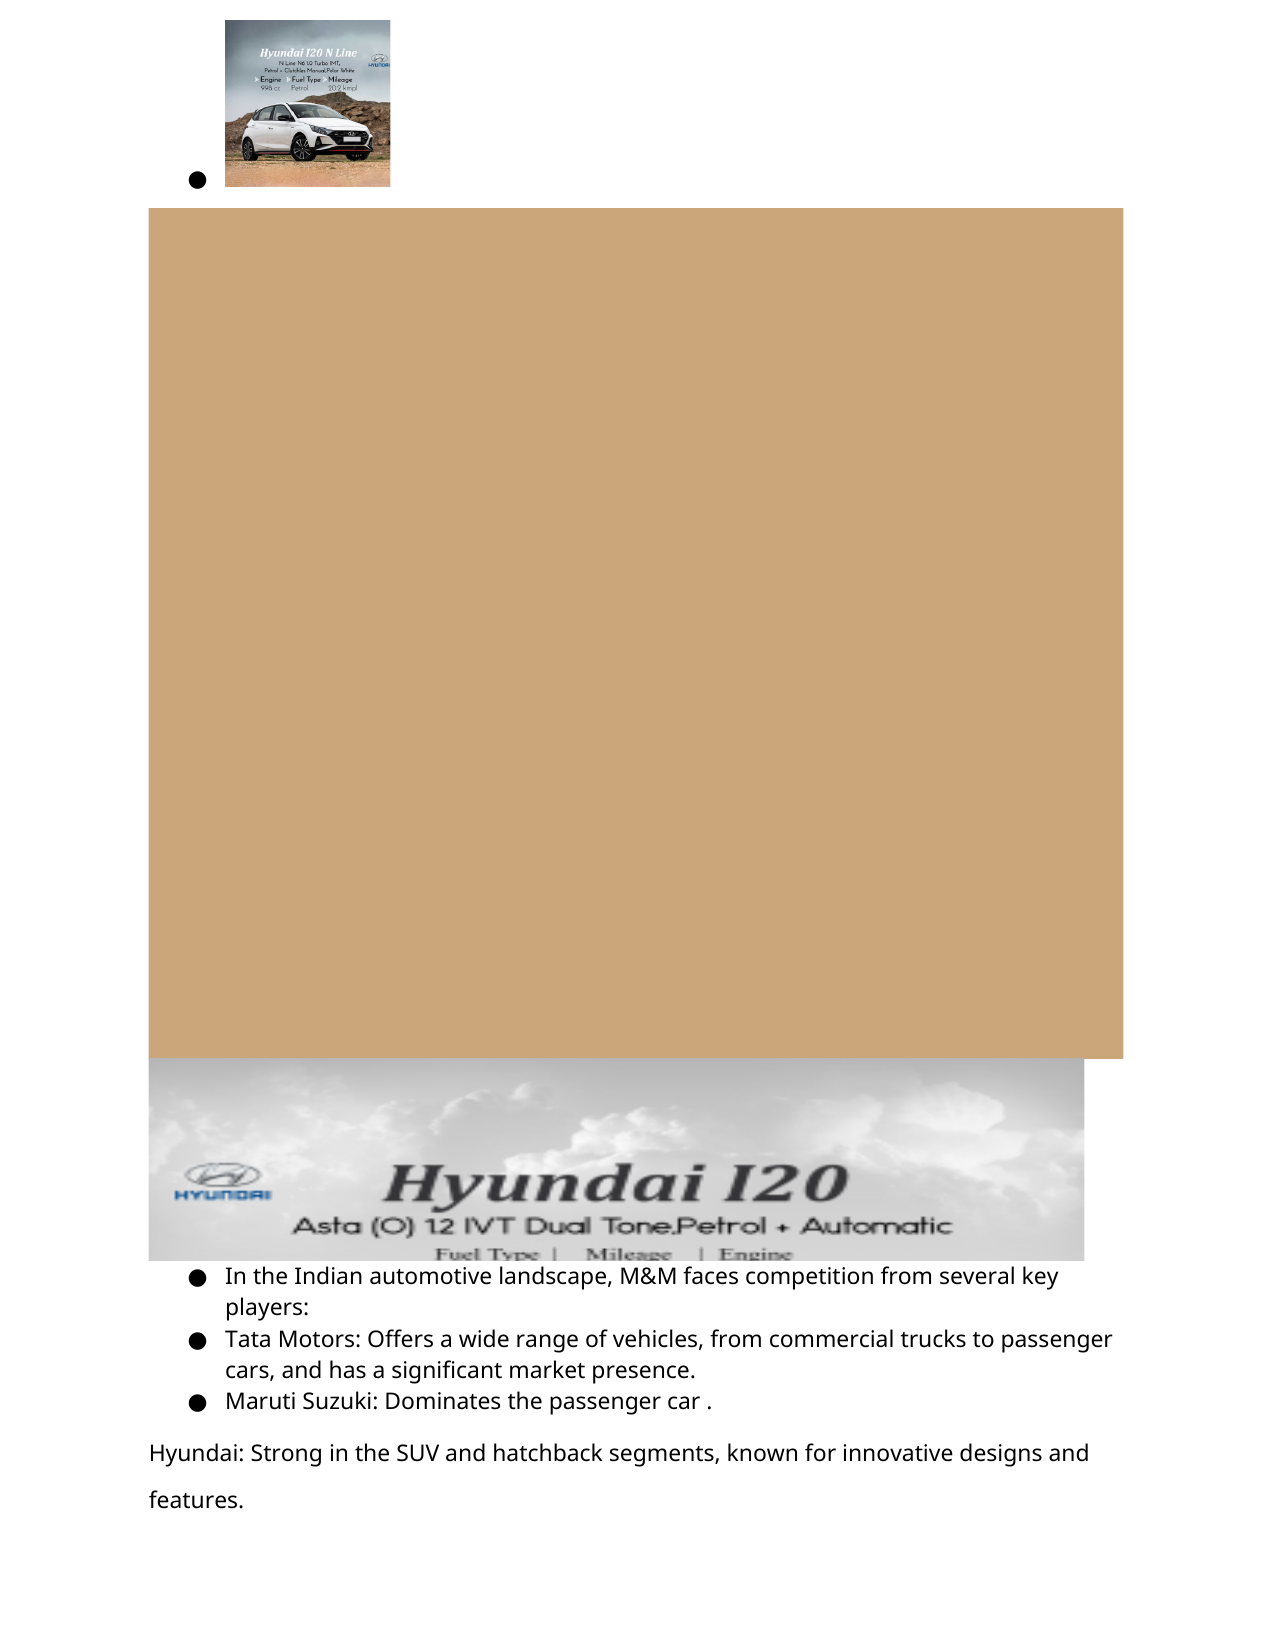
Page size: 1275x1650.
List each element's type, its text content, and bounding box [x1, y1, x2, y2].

picture [148, 208, 1124, 1261]
text Hyundai: Strong in the SUV and hatchback segments, known for innovative designs and features. [148, 1437, 1125, 1515]
list Tata Motors: Offers a wide range of vehicles, from commercial trucks to passenger cars, and has a significant market presence. [187, 1322, 1125, 1385]
picture [225, 20, 391, 187]
list Maruti Suzuki: Dominates the passenger car . [187, 1385, 1125, 1416]
list In the Indian automotive landscape, M&M faces competition from several key players: [187, 1260, 1125, 1322]
